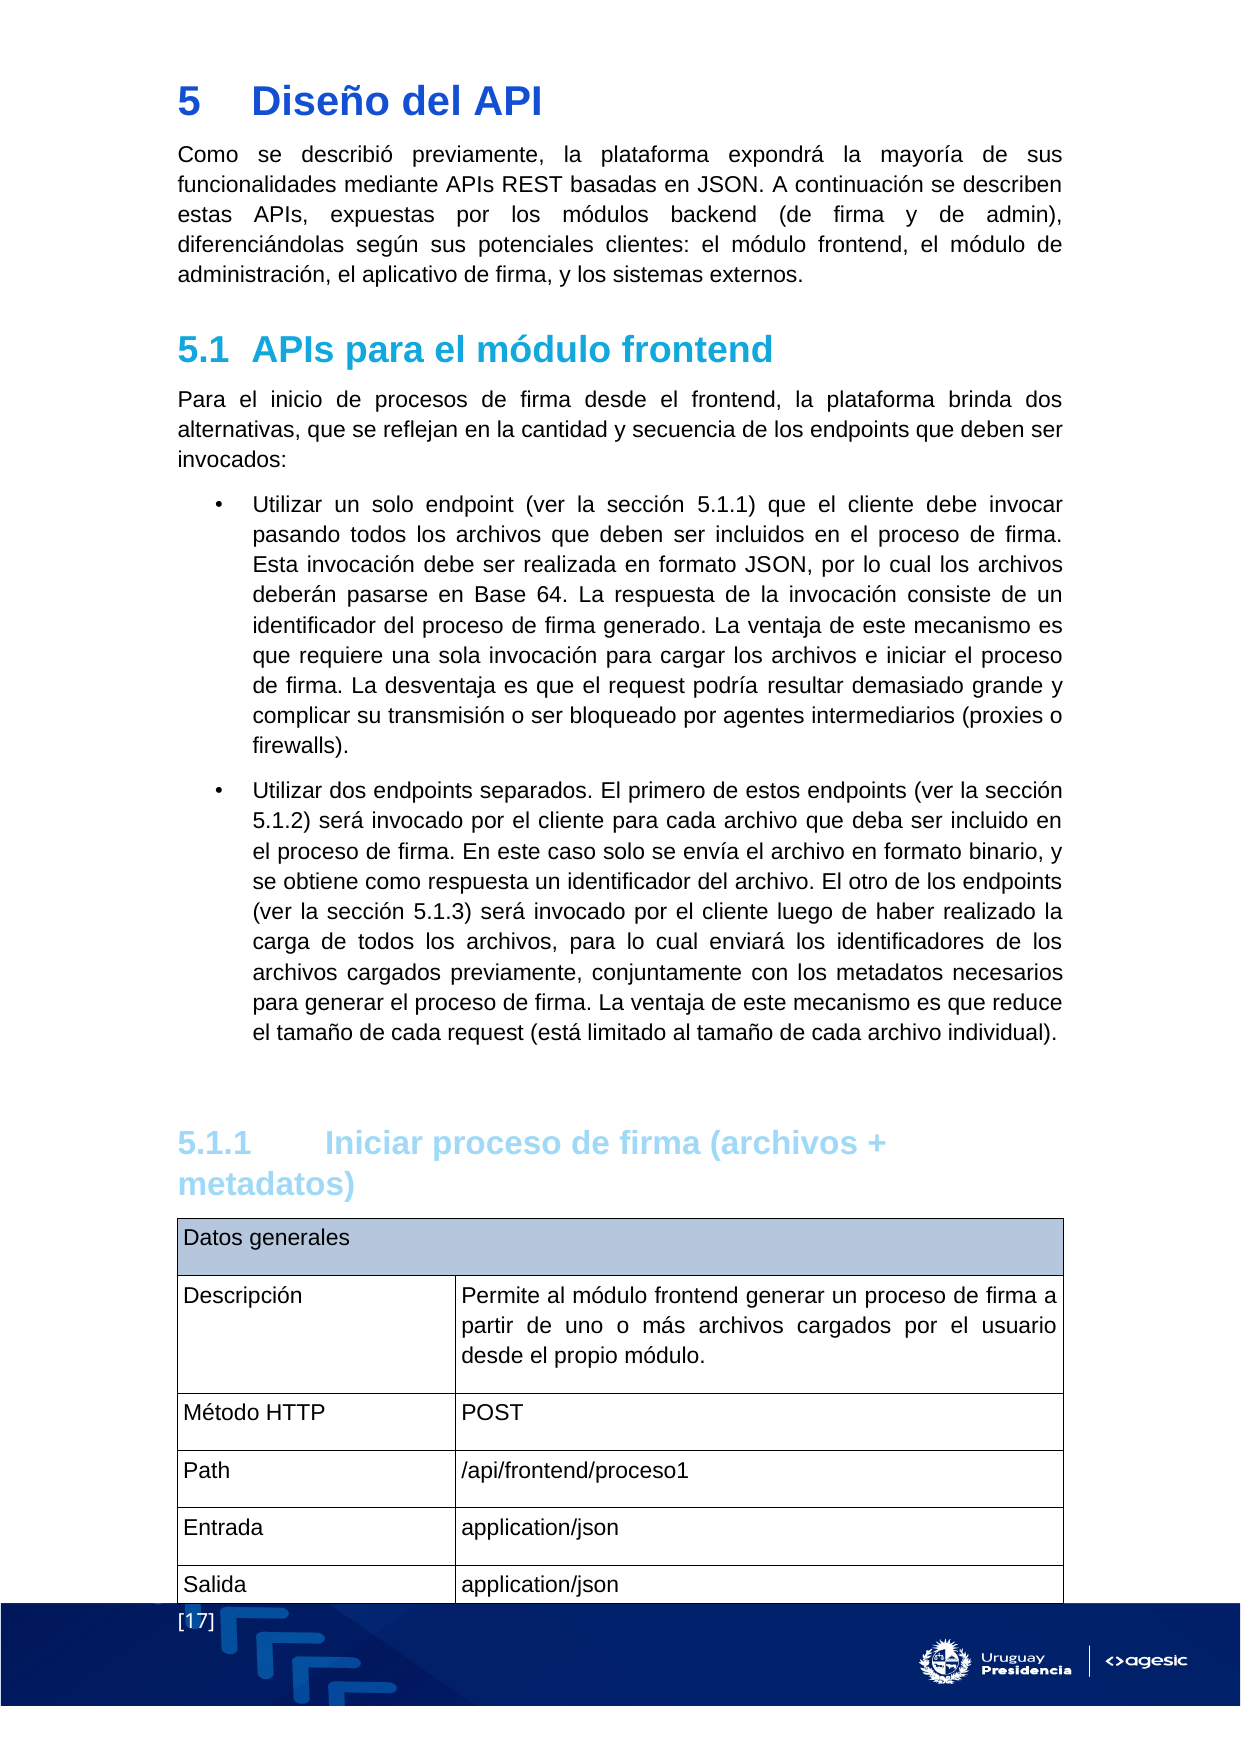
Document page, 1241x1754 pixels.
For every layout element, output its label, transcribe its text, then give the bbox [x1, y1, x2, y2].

subtitle Diseño del API [177, 77, 1063, 125]
table_cell Salida [178, 1566, 455, 1603]
subtitle Iniciar proceso de firma (archivos + metadatos) [177, 1123, 1063, 1202]
table_cell POST [456, 1394, 1063, 1450]
subtitle APIs para el módulo frontend [177, 327, 1063, 370]
table_cell Entrada [178, 1508, 455, 1564]
table_cell application/json [456, 1566, 1063, 1603]
table_cell Descripción [178, 1276, 455, 1393]
list Utilizar dos endpoints separados. El primero de estos endpoints (ver la sección 5.1.2) será invocado por el cliente para cada archivo que deba ser incluido en el proceso de firma. En este caso solo se envía el archivo en formato binario, y se obtiene como respuesta un identificador del archivo. El otro de los endpoints (ver la sección 5.1.3) será invocado por el cliente luego de haber realizado la carga de todos los archivos, para lo cual enviará los identificadores de los archivos cargados previamente, conjuntamente con los metadatos necesarios para generar el proceso de firma. La ventaja de este mecanismo es que reduce el tamaño de cada request (está limitado al tamaño de cada archivo individual). [215, 777, 1063, 1045]
table_cell /api/frontend/proceso1 [456, 1451, 1063, 1507]
table_cell application/json [456, 1508, 1063, 1564]
picture [0, 1603, 1241, 1706]
list Utilizar un solo endpoint (ver la sección 5.1.1) que el cliente debe invocar pasando todos los archivos que deben ser incluidos en el proceso de firma. Esta invocación debe ser realizada en formato JSON, por lo cual los archivos deberán pasarse en Base 64. La respuesta de la invocación consiste de un identificador del proceso de firma generado. La ventaja de este mecanismo es que requiere una sola invocación para cargar los archivos e iniciar el proceso de firma. La desventaja es que el request podría resultar demasiado grande y complicar su transmisión o ser bloqueado por agentes intermediarios (proxies o firewalls). [215, 491, 1063, 759]
text Como se describió previamente, la plataforma expondrá la mayoría de sus funcionalidades mediante APIs REST basadas en JSON. A continuación se describen estas APIs, expuestas por los módulos backend (de firma y de admin), diferenciándolas según sus potenciales clientes: el módulo frontend, el módulo de administración, el aplicativo de firma, y los sistemas externos. [177, 141, 1063, 288]
table_header Datos generales [178, 1219, 1063, 1275]
table_cell Método HTTP [178, 1394, 455, 1450]
table_cell Permite al módulo frontend generar un proceso de firma a partir de uno o más archivos cargados por el usuario desde el propio módulo. [456, 1276, 1063, 1393]
text Para el inicio de procesos de firma desde el frontend, la plataforma brinda dos alternativas, que se reflejan en la cantidad y secuencia de los endpoints que deben ser invocados: [177, 386, 1063, 472]
table_cell Path [178, 1451, 455, 1507]
